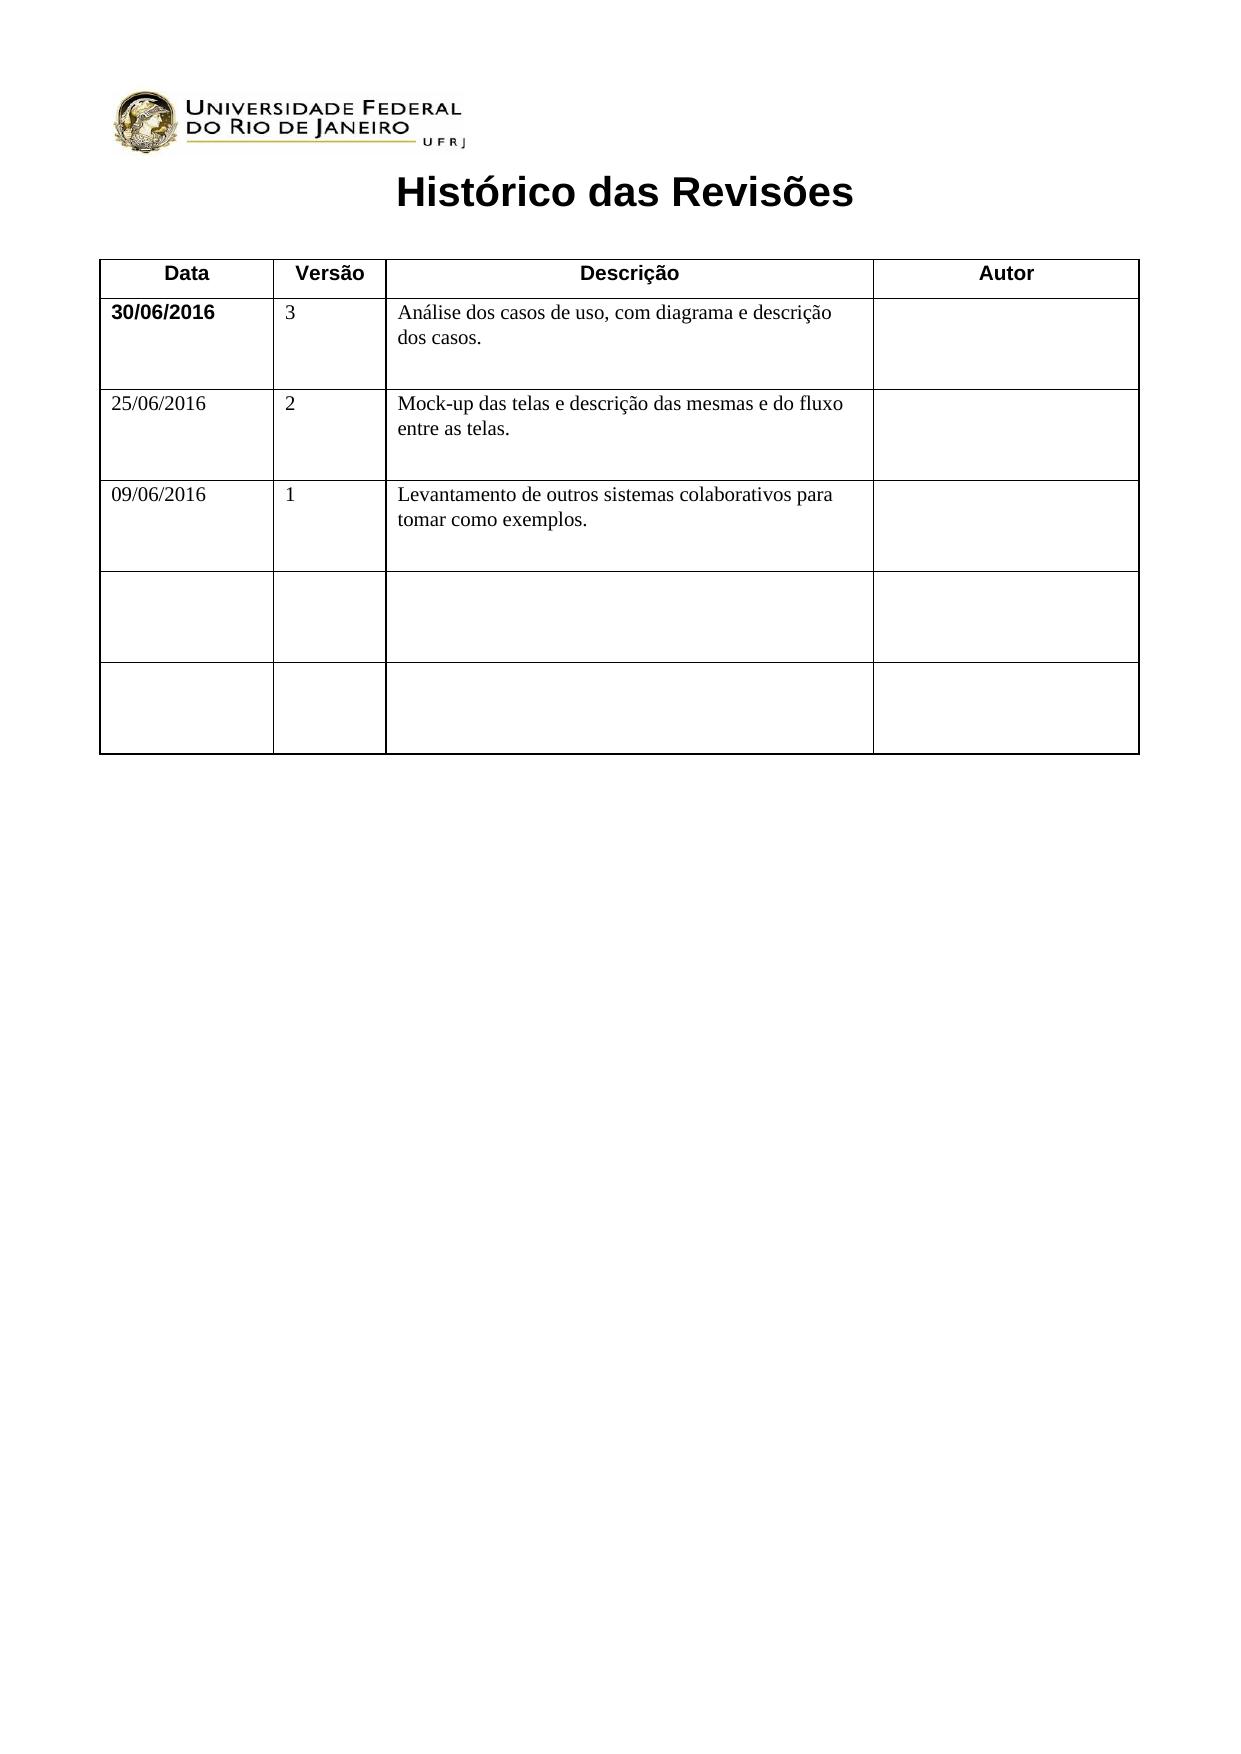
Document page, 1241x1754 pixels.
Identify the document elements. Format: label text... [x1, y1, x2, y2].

table_cell [874, 481, 1138, 571]
picture [112, 73, 465, 168]
table_cell [874, 663, 1138, 753]
table_header Autor [874, 260, 1138, 298]
table_header Versão [274, 260, 385, 298]
table_header Descrição [387, 260, 873, 298]
table_cell 09/06/2016 [101, 481, 273, 571]
table_header Data [101, 260, 273, 298]
text Histórico das Revisões [112, 167, 1137, 215]
table_cell [387, 572, 873, 662]
table_cell [101, 572, 273, 662]
table_cell [101, 663, 273, 753]
table_cell [387, 663, 873, 753]
table_cell [874, 572, 1138, 662]
table_cell Levantamento de outros sistemas colaborativos para tomar como exemplos. [387, 481, 873, 571]
table_cell 30/06/2016 [101, 299, 273, 389]
table_cell 25/06/2016 [101, 390, 273, 480]
table_cell Mock-up das telas e descrição das mesmas e do fluxo entre as telas. [387, 390, 873, 480]
table_cell [874, 390, 1138, 480]
table_cell [274, 663, 385, 753]
table_cell [274, 572, 385, 662]
table_cell 3 [274, 299, 385, 389]
table_cell Análise dos casos de uso, com diagrama e descrição dos casos. [387, 299, 873, 389]
table_cell [874, 299, 1138, 389]
table_cell 1 [274, 481, 385, 571]
table_cell 2 [274, 390, 385, 480]
